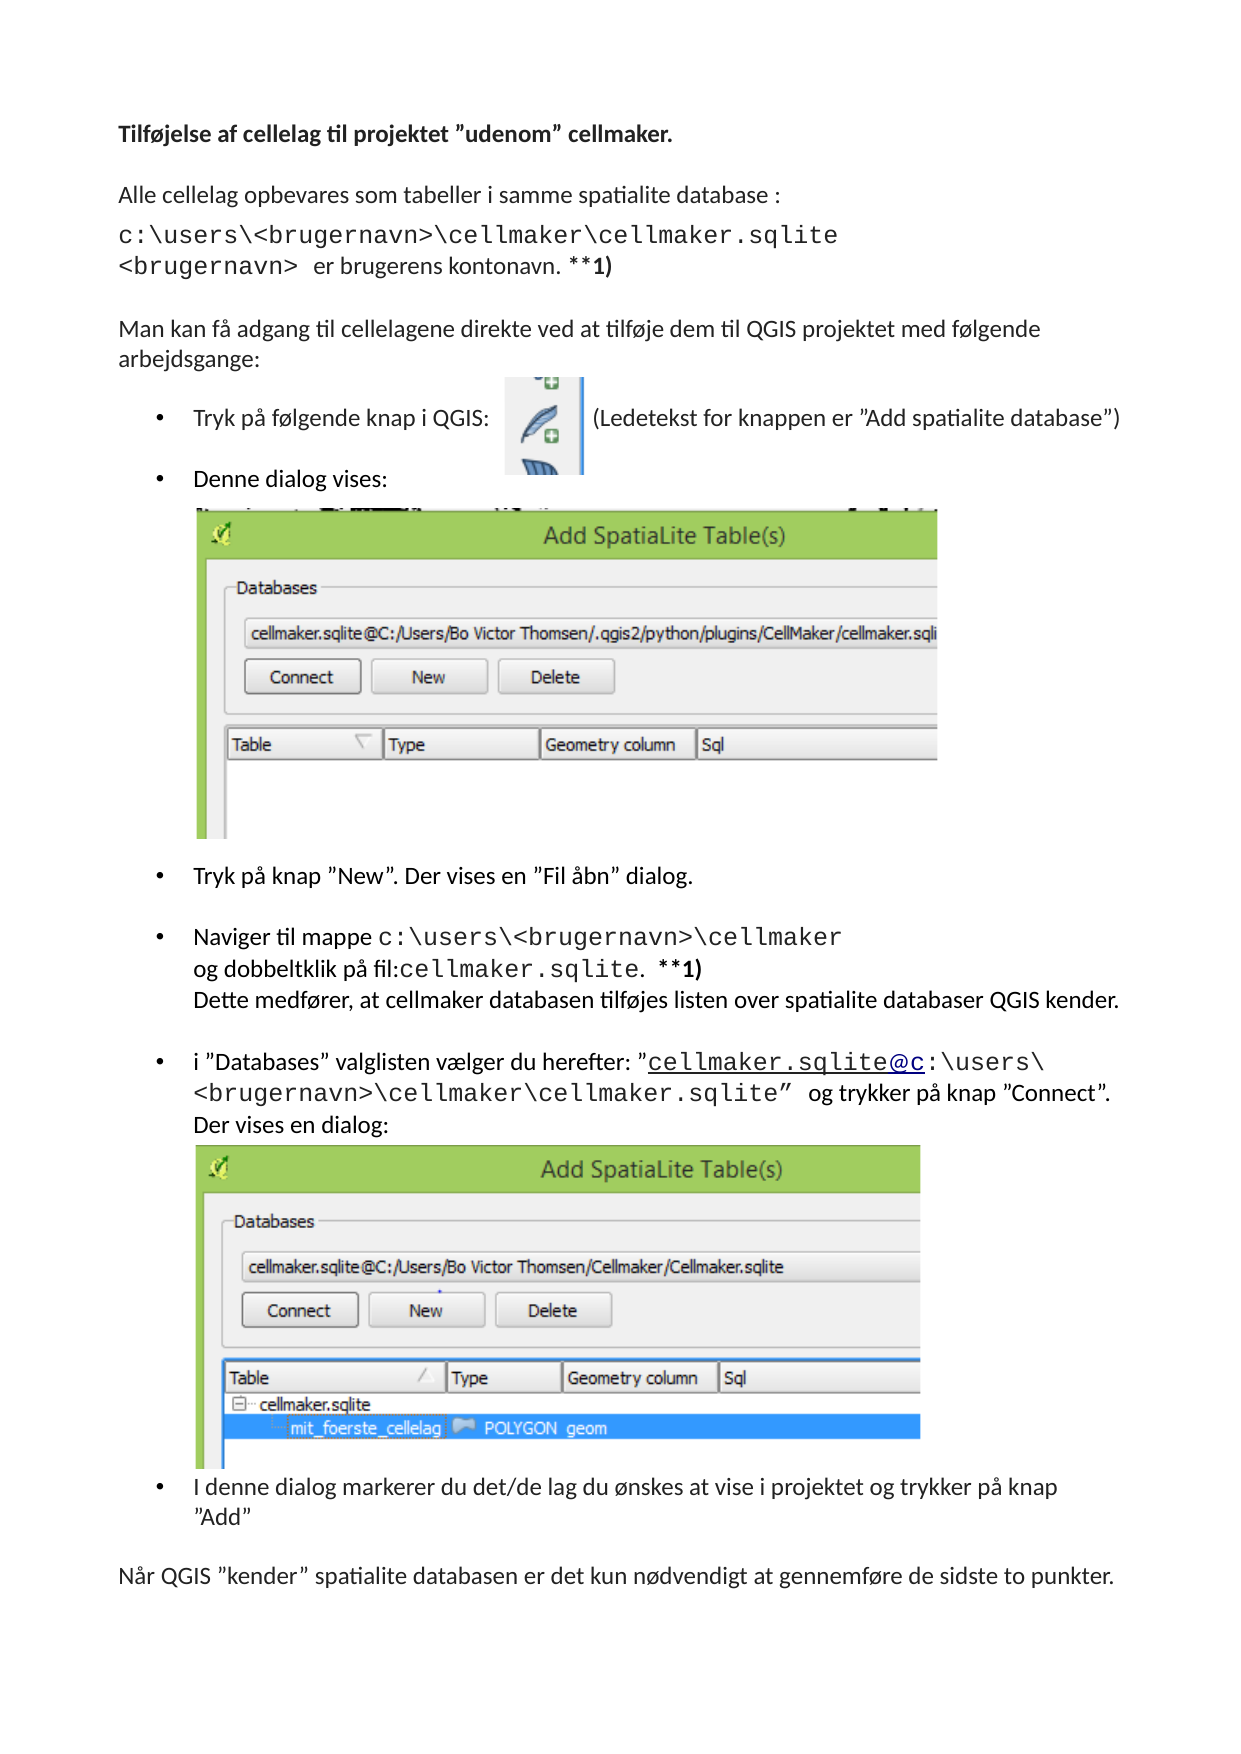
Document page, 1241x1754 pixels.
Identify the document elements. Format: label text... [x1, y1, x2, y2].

text c:\users\<brugernavn>\cellmaker\cellmaker.sqlite <brugernavn> er brugerens kontonavn. **1) [118, 222, 1122, 313]
list Denne dialog vises: [156, 463, 1122, 860]
text Når QGIS ”kender” spatialite databasen er det kun nødvendigt at gennemføre de sidste to punkter. [118, 1560, 1122, 1591]
text Alle cellelag opbevares som tabeller i samme spatialite database : [118, 179, 1122, 210]
list Tryk på følgende knap i QGIS: [156, 402, 504, 463]
text Man kan få adgang til cellelagene direkte ved at tilføje dem til QGIS projektet med følgende arbejdsgange: [118, 313, 1122, 374]
list i ”Databases” valglisten vælger du herefter: ”cellmaker.sqlite@c:\users\<brugernavn>\cellmaker\cellmaker.sqlite” og trykker på knap ”Connect”. Der vises en dialog: [156, 1046, 1122, 1140]
picture [196, 508, 938, 839]
list Naviger til mappe c:\users\<brugernavn>\cellmaker og dobbeltklik på fil:cellmaker.sqlite. **1) Dette medfører, at cellmaker databasen tilføjes listen over spatialite databaser QGIS kender. [156, 921, 1122, 1046]
list Tryk på knap ”New”. Der vises en ”Fil åbn” dialog. [156, 860, 1122, 921]
list (Ledetekst for knappen er ”Add spatialite database”) [592, 402, 1122, 463]
picture [504, 377, 592, 475]
picture [195, 1145, 921, 1469]
list I denne dialog markerer du det/de lag du ønskes at vise i projektet og trykker på knap ”Add” [156, 1471, 1122, 1532]
text Tilføjelse af cellelag til projektet ”udenom” cellmaker. [118, 118, 1122, 179]
